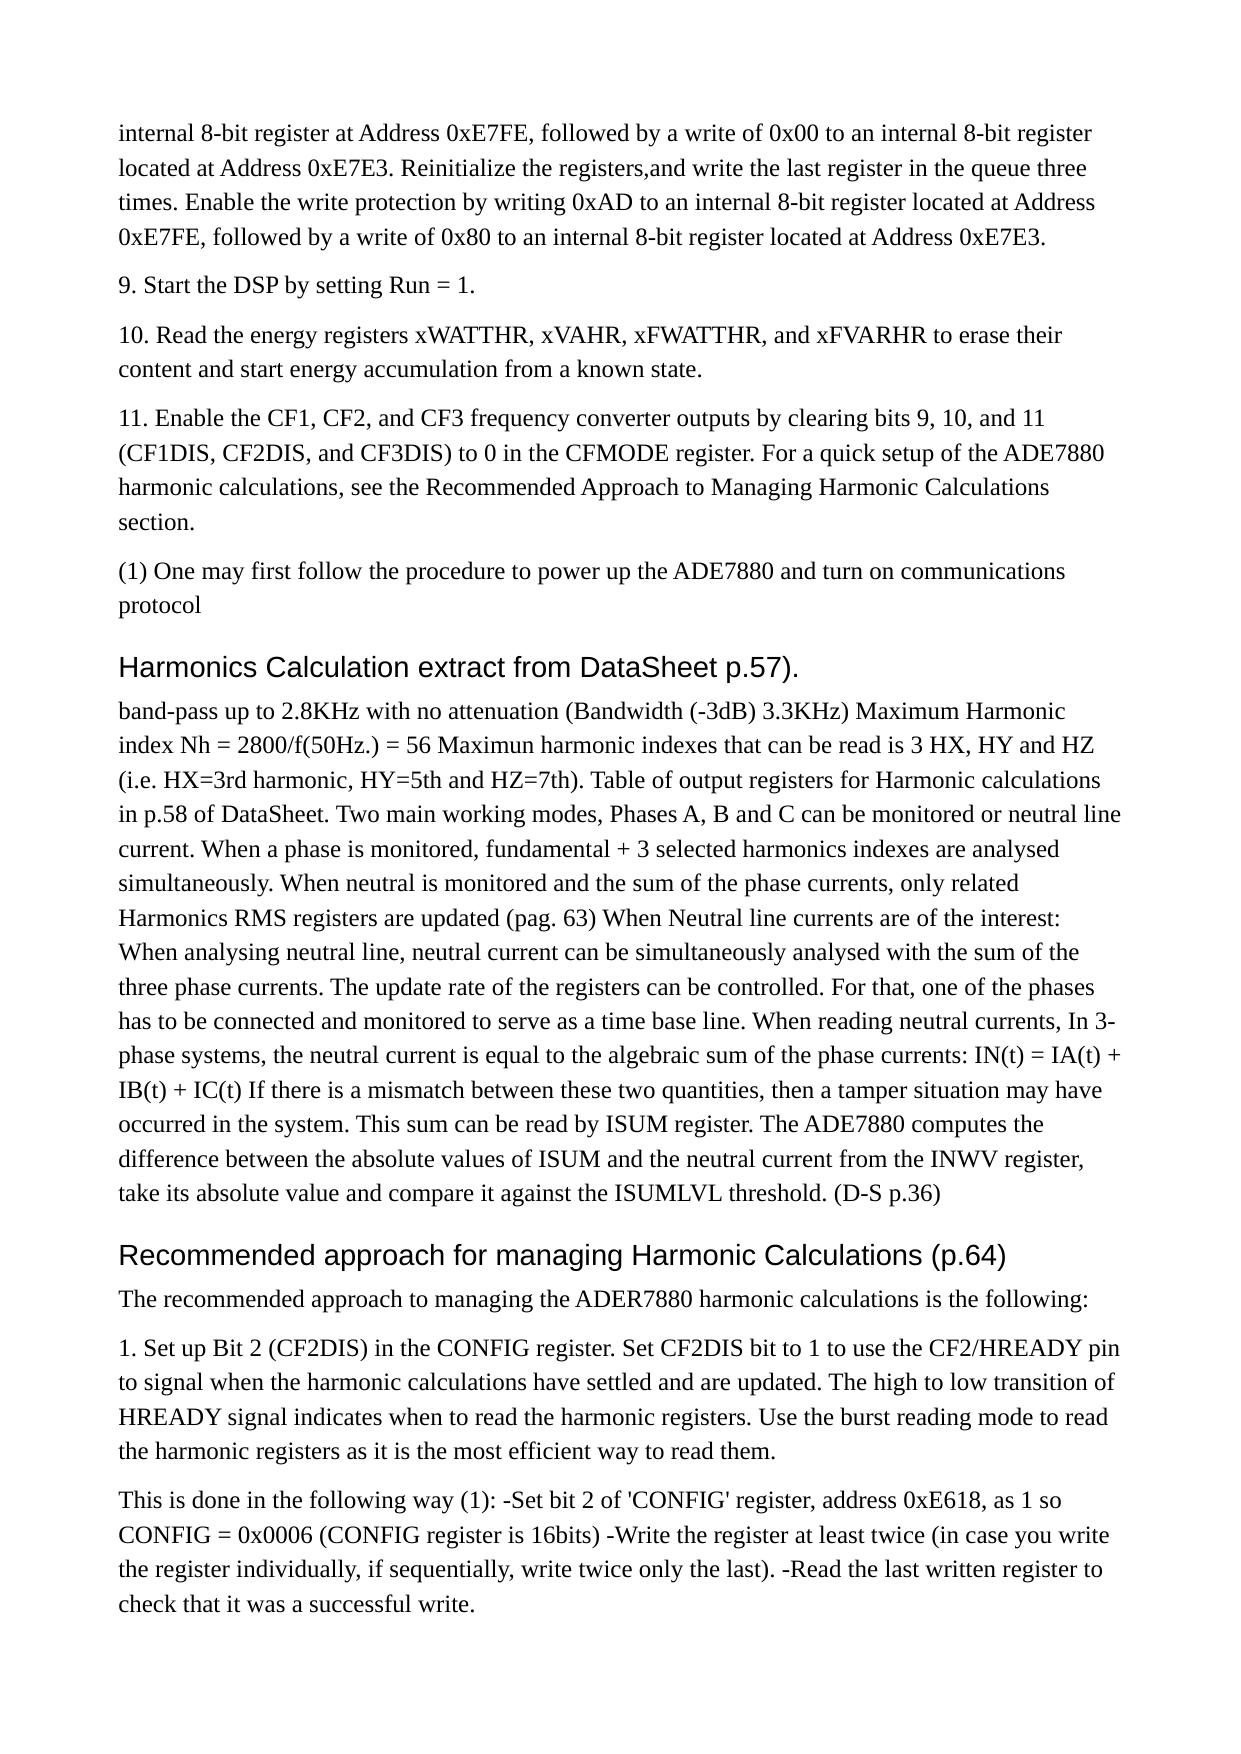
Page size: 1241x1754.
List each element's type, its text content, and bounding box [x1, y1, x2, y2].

text The recommended approach to managing the ADER7880 harmonic calculations is the following: [118, 1284, 1122, 1313]
text 1. Set up Bit 2 (CF2DIS) in the CONFIG register. Set CF2DIS bit to 1 to use the CF2/HREADY pin to signal when the harmonic calculations have settled and are updated. The high to low transition of HREADY signal indicates when to read the harmonic registers. Use the burst reading mode to read the harmonic registers as it is the most efficient way to read them. [118, 1333, 1122, 1465]
text (1) One may first follow the procedure to power up the ADE7880 and turn on communications protocol [118, 556, 1122, 619]
text 11. Enable the CF1, CF2, and CF3 frequency converter outputs by clearing bits 9, 10, and 11 (CF1DIS, CF2DIS, and CF3DIS) to 0 in the CFMODE register. For a quick setup of the ADE7880 harmonic calculations, see the Recommended Approach to Managing Harmonic Calculations section. [118, 403, 1122, 535]
text 10. Read the energy registers xWATTHR, xVAHR, xFWATTHR, and xFVARHR to erase their content and start energy accumulation from a known state. [118, 320, 1122, 383]
text internal 8-bit register at Address 0xE7FE, followed by a write of 0x00 to an internal 8-bit register located at Address 0xE7E3. Reinitialize the registers,and write the last register in the queue three times. Enable the write protection by writing 0xAD to an internal 8-bit register located at Address 0xE7FE, followed by a write of 0x80 to an internal 8-bit register located at Address 0xE7E3. [118, 118, 1122, 250]
text band-pass up to 2.8KHz with no attenuation (Bandwidth (-3dB) 3.3KHz) Maximum Harmonic index Nh = 2800/f(50Hz.) = 56 Maximun harmonic indexes that can be read is 3 HX, HY and HZ (i.e. HX=3rd harmonic, HY=5th and HZ=7th). Table of output registers for Harmonic calculations in p.58 of DataSheet. Two main working modes, Phases A, B and C can be monitored or neutral line current. When a phase is monitored, fundamental + 3 selected harmonics indexes are analysed simultaneously. When neutral is monitored and the sum of the phase currents, only related Harmonics RMS registers are updated (pag. 63) When Neutral line currents are of the interest: When analysing neutral line, neutral current can be simultaneously analysed with the sum of the three phase currents. The update rate of the registers can be controlled. For that, one of the phases has to be connected and monitored to serve as a time base line. When reading neutral currents, In 3-phase systems, the neutral current is equal to the algebraic sum of the phase currents: IN(t) = IA(t) + IB(t) + IC(t) If there is a mismatch between these two quantities, then a tamper situation may have occurred in the system. This sum can be read by ISUM register. The ADE7880 computes the difference between the absolute values of ISUM and the neutral current from the INWV register, take its absolute value and compare it against the ISUMLVL threshold. (D-S p.36) [118, 696, 1122, 1207]
text 9. Start the DSP by setting Run = 1. [118, 271, 1122, 299]
subtitle Recommended approach for managing Harmonic Calculations (p.64) [118, 1238, 1122, 1271]
text This is done in the following way (1): -Set bit 2 of 'CONFIG' register, address 0xE618, as 1 so CONFIG = 0x0006 (CONFIG register is 16bits) -Write the register at least twice (in case you write the register individually, if sequentially, write twice only the last). -Read the last written register to check that it was a successful write. [118, 1486, 1122, 1618]
subtitle Harmonics Calculation extract from DataSheet p.57). [118, 650, 1122, 683]
